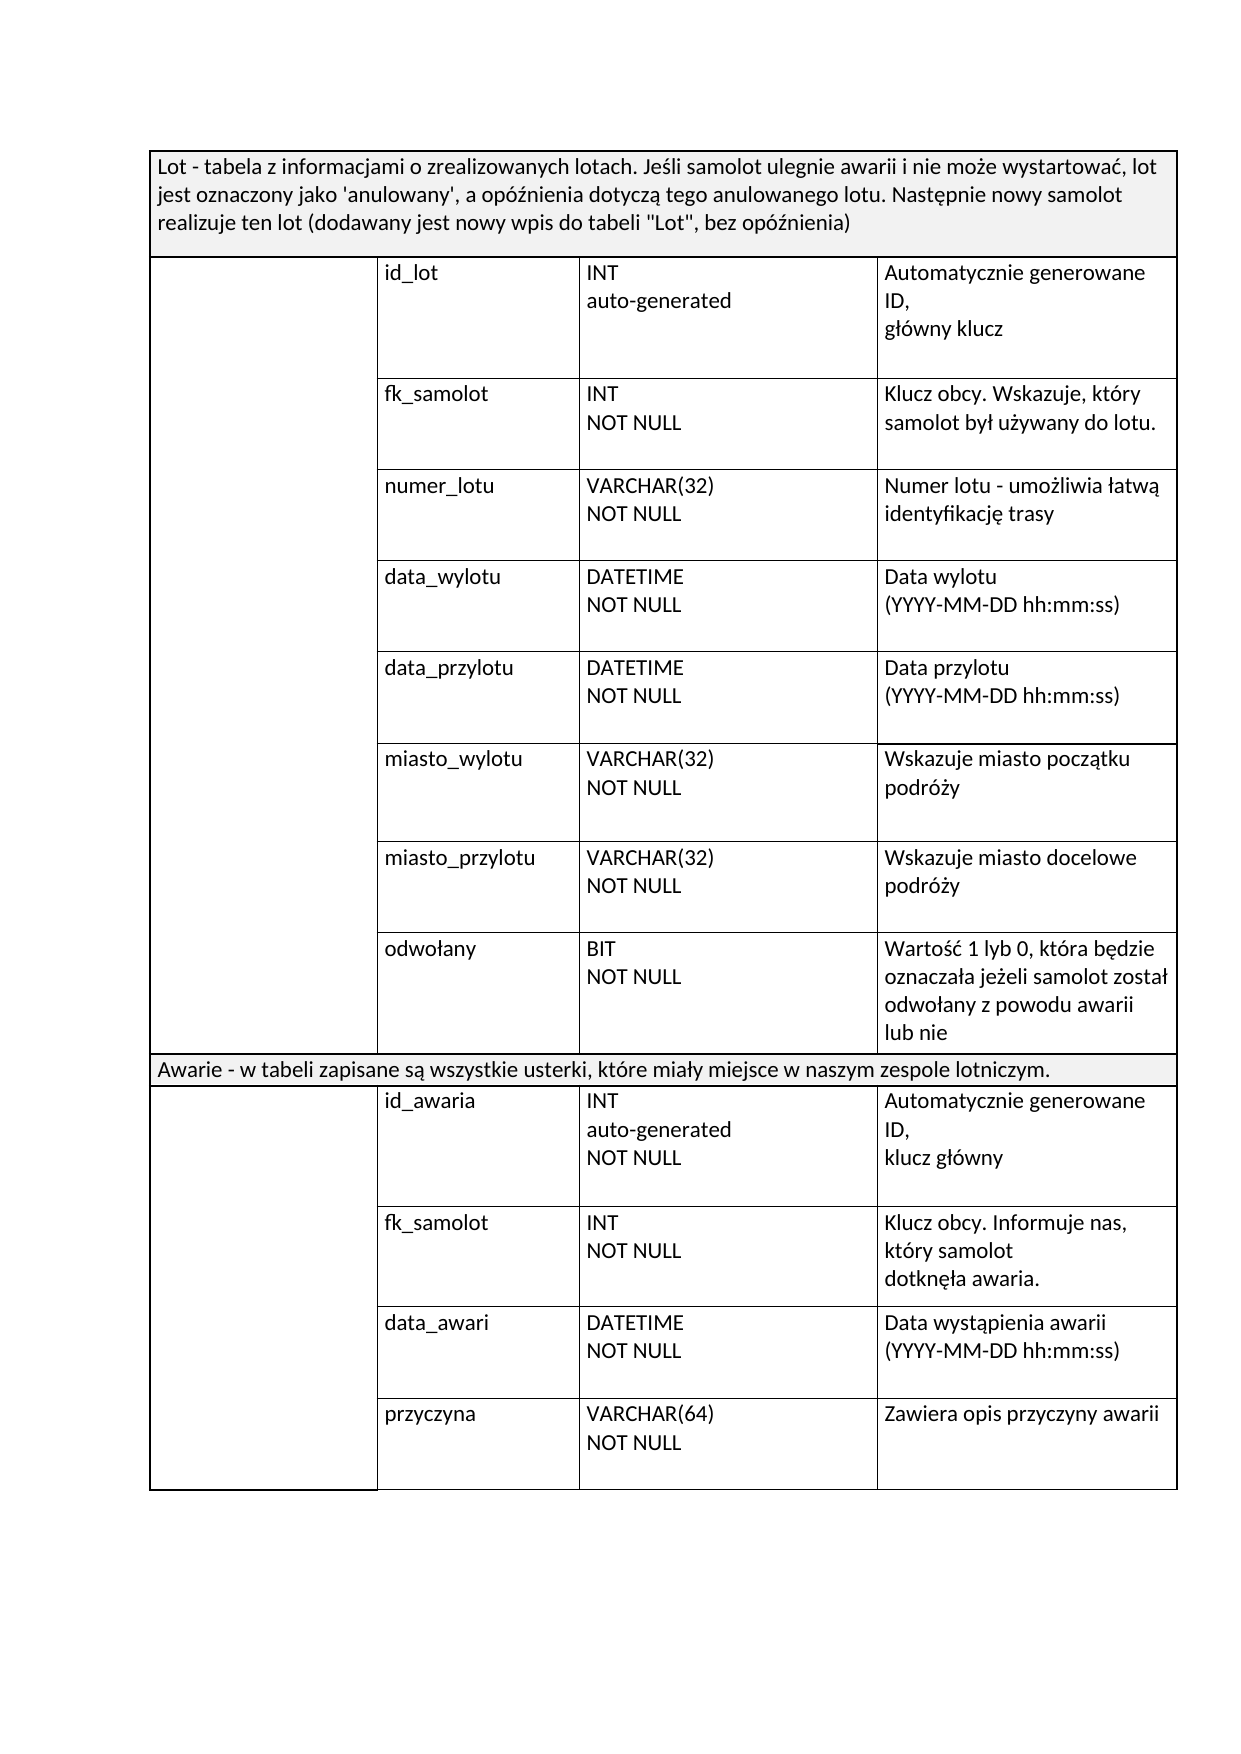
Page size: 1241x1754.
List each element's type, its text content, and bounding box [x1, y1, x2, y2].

table_cell fk_samolot [378, 1207, 579, 1306]
table_cell Data przylotu (YYYY-MM-DD hh:mm:ss) [878, 652, 1176, 742]
table_cell Automatycznie generowane ID, klucz główny [878, 1087, 1176, 1206]
table_cell id_awaria [378, 1087, 579, 1206]
table_cell Numer lotu - umożliwia łatwą identyfikację trasy [878, 470, 1176, 560]
table_cell Lot - tabela z informacjami o zrealizowanych lotach. Jeśli samolot ulegnie awarii i nie może wystartować, lot jest oznaczony jako 'anulowany', a opóźnienia dotyczą tego anulowanego lotu. Następnie nowy samolot realizuje ten lot (dodawany jest nowy wpis do tabeli "Lot", bez opóźnienia) [151, 152, 1176, 256]
table_cell data_przylotu [378, 652, 579, 742]
table_cell Klucz obcy. Informuje nas, który samolot dotknęła awaria. [878, 1207, 1176, 1306]
table_cell Klucz obcy. Wskazuje, który samolot był używany do lotu. [878, 379, 1176, 469]
table_cell INT auto-generated NOT NULL [580, 1087, 877, 1206]
table_cell Wskazuje miasto docelowe podróży [878, 842, 1176, 932]
table_cell DATETIME NOT NULL [580, 561, 877, 651]
table_cell VARCHAR(32) NOT NULL [580, 470, 877, 560]
table_cell Automatycznie generowane ID, główny klucz [878, 258, 1176, 377]
table_cell BIT NOT NULL [580, 933, 877, 1053]
table_cell Wskazuje miasto początku podróży [878, 745, 1176, 841]
table_cell VARCHAR(32) NOT NULL [580, 744, 877, 841]
table_cell [151, 258, 377, 1053]
table_cell odwołany [378, 933, 579, 1053]
table_cell VARCHAR(64) NOT NULL [580, 1399, 877, 1489]
table_cell Data wylotu (YYYY-MM-DD hh:mm:ss) [878, 561, 1176, 651]
table_cell fk_samolot [378, 379, 579, 469]
table_cell Zawiera opis przyczyny awarii [878, 1399, 1176, 1489]
table_cell INT NOT NULL [580, 379, 877, 469]
table_cell INT NOT NULL [580, 1207, 877, 1306]
table_cell data_awari [378, 1307, 579, 1397]
table_cell [151, 1087, 377, 1489]
table_cell data_wylotu [378, 561, 579, 651]
table_cell DATETIME NOT NULL [580, 1307, 877, 1397]
table_cell miasto_wylotu [378, 744, 579, 841]
table_cell Wartość 1 lyb 0, która będzie oznaczała jeżeli samolot został odwołany z powodu awarii lub nie [878, 933, 1176, 1053]
table_cell Awarie - w tabeli zapisane są wszystkie usterki, które miały miejsce w naszym zespole lotniczym. [151, 1055, 1176, 1084]
table_cell id_lot [378, 258, 579, 377]
table_cell przyczyna [378, 1399, 579, 1489]
table_cell INT auto-generated [580, 258, 877, 377]
table_cell numer_lotu [378, 470, 579, 560]
table_cell VARCHAR(32) NOT NULL [580, 842, 877, 932]
table_cell miasto_przylotu [378, 842, 579, 932]
table_cell Data wystąpienia awarii (YYYY-MM-DD hh:mm:ss) [878, 1307, 1176, 1397]
table_cell DATETIME NOT NULL [580, 652, 877, 742]
